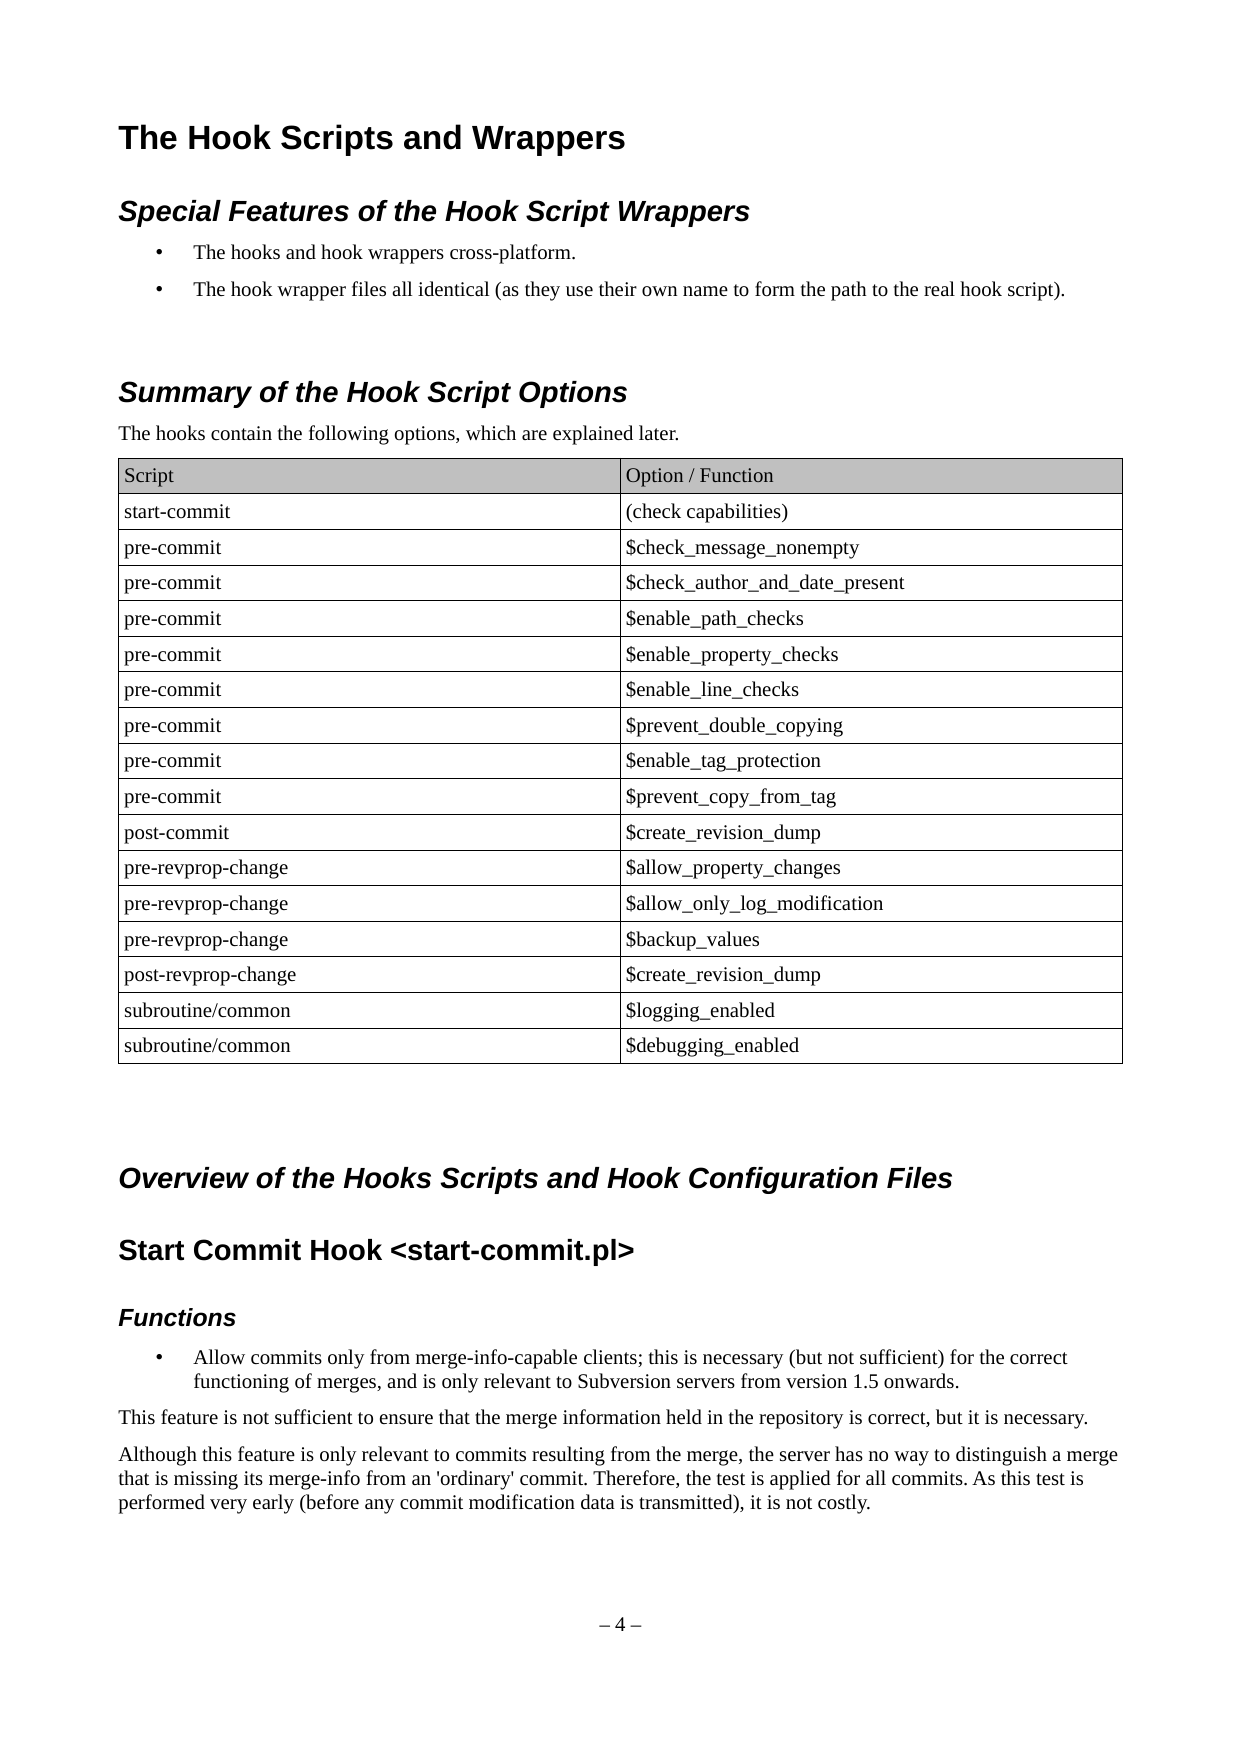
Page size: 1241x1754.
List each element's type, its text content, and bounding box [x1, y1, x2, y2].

text Although this feature is only relevant to commits resulting from the merge, the server has no way to distinguish a merge that is missing its merge-info from an 'ordinary' commit. Therefore, the test is applied for all commits. As this test is performed very early (before any commit modification data is transmitted), it is not costly. [118, 1442, 1122, 1514]
table_cell pre-commit [119, 708, 620, 743]
subtitle Start Commit Hook <start-commit.pl> [118, 1232, 1122, 1266]
list Allow commits only from merge-info-capable clients; this is necessary (but not sufficient) for the correct functioning of merges, and is only relevant to Subversion servers from version 1.5 onwards. [156, 1344, 1122, 1393]
table_cell $prevent_copy_from_tag [621, 779, 1122, 814]
table_cell pre-commit [119, 566, 620, 600]
table_cell $create_revision_dump [621, 815, 1122, 849]
list The hooks and hook wrappers cross-platform. [156, 240, 1122, 264]
table_cell $allow_property_changes [621, 851, 1122, 885]
table_cell $enable_line_checks [621, 672, 1122, 707]
table_cell start-commit [119, 494, 620, 529]
table_cell $backup_values [621, 922, 1122, 956]
table_cell pre-revprop-change [119, 922, 620, 956]
table_cell pre-revprop-change [119, 886, 620, 921]
table_cell $prevent_double_copying [621, 708, 1122, 743]
table_cell $enable_path_checks [621, 601, 1122, 636]
subtitle Functions [118, 1303, 1122, 1332]
table_cell pre-commit [119, 530, 620, 564]
subtitle Summary of the Hook Script Options [118, 375, 1122, 408]
table_cell $enable_tag_protection [621, 744, 1122, 778]
table_cell post-revprop-change [119, 957, 620, 992]
table_cell (check capabilities) [621, 494, 1122, 529]
table_cell $logging_enabled [621, 993, 1122, 1028]
subtitle Overview of the Hooks Scripts and Hook Configuration Files [118, 1161, 1122, 1195]
subtitle Special Features of the Hook Script Wrappers [118, 194, 1122, 228]
table_cell pre-commit [119, 601, 620, 636]
table_cell $enable_property_checks [621, 637, 1122, 671]
list The hook wrapper files all identical (as they use their own name to form the path to the real hook script). [156, 277, 1122, 301]
table_cell pre-commit [119, 637, 620, 671]
table_cell $debugging_enabled [621, 1029, 1122, 1063]
table_header Script [119, 459, 620, 493]
table_cell $check_message_nonempty [621, 530, 1122, 564]
table_cell pre-commit [119, 744, 620, 778]
table_cell $check_author_and_date_present [621, 566, 1122, 600]
table_cell post-commit [119, 815, 620, 849]
table_cell subroutine/common [119, 993, 620, 1028]
subtitle The Hook Scripts and Wrappers [118, 118, 1122, 157]
table_cell pre-commit [119, 672, 620, 707]
table_cell pre-commit [119, 779, 620, 814]
text The hooks contain the following options, which are explained later. [118, 421, 1122, 445]
table_cell $create_revision_dump [621, 957, 1122, 992]
table_cell pre-revprop-change [119, 851, 620, 885]
table_cell subroutine/common [119, 1029, 620, 1063]
text This feature is not sufficient to ensure that the merge information held in the repository is correct, but it is necessary. [118, 1405, 1122, 1429]
table_header Option / Function [621, 459, 1122, 493]
table_cell $allow_only_log_modification [621, 886, 1122, 921]
